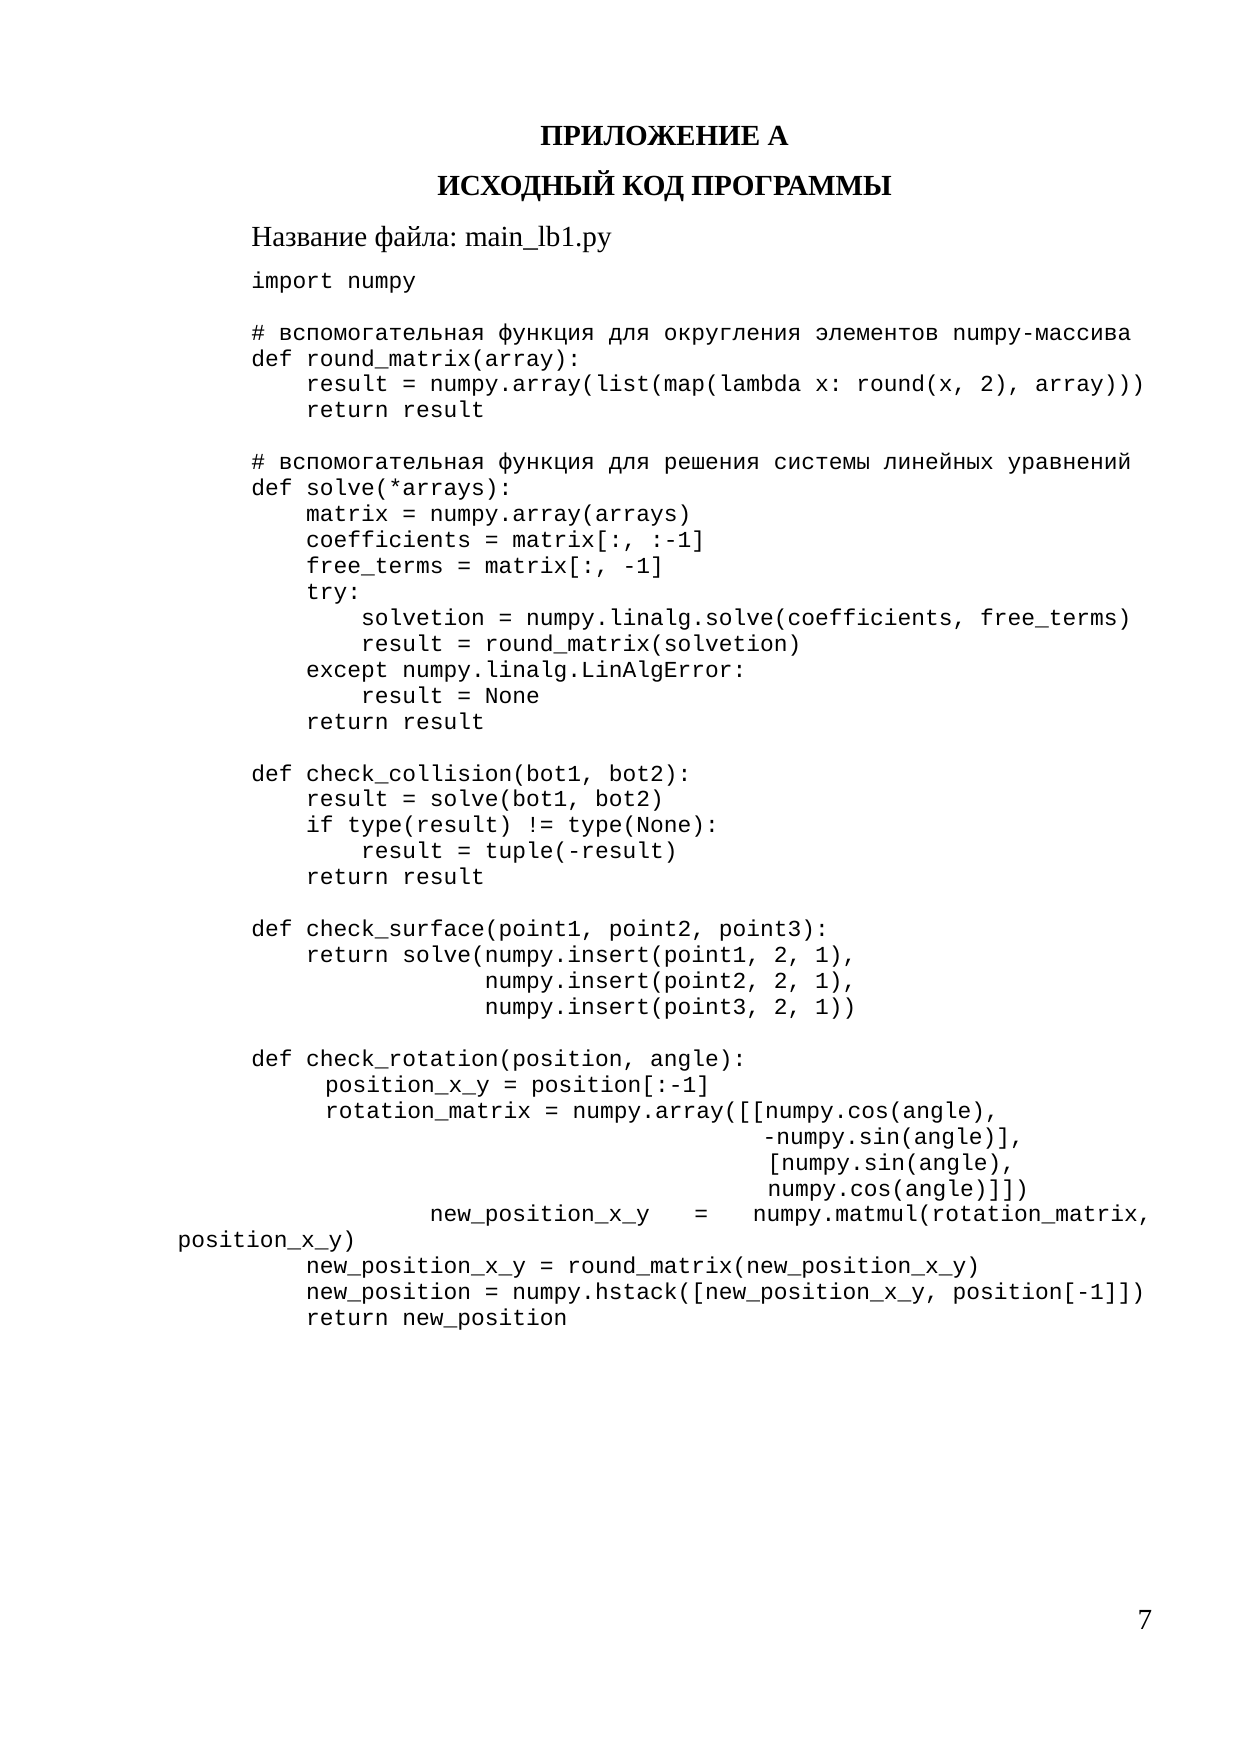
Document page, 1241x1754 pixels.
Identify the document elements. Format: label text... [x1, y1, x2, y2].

text if type(result) != type(None): [177, 814, 1152, 840]
text solvetion = numpy.linalg.solve(coefficients, free_terms) [177, 606, 1152, 632]
text def solve(*arrays): [177, 477, 1152, 502]
subtitle Приложение А Исходный код программы [177, 118, 1152, 202]
text return new_position [177, 1307, 1152, 1332]
text result = None [177, 684, 1152, 710]
text # вспомогательная функция для решения системы линейных уравнений [177, 451, 1152, 477]
text Название файла: main_lb1.py [177, 219, 1152, 252]
text def round_matrix(array): [177, 347, 1152, 373]
text except numpy.linalg.LinAlgError: [177, 658, 1152, 684]
text result = solve(bot1, bot2) [177, 788, 1152, 814]
text result = round_matrix(solvetion) [177, 632, 1152, 658]
text rotation_matrix = numpy.array([[numpy.cos(angle), [177, 1099, 1152, 1125]
text # вспомогательная функция для округления элементов numpy-массива [177, 321, 1152, 347]
text position_x_y = position[:-1] [177, 1073, 1152, 1099]
text return result [177, 866, 1152, 892]
text return solve(numpy.insert(point1, 2, 1), [177, 943, 1152, 969]
text return result [177, 399, 1152, 425]
text free_terms = matrix[:, -1] [177, 554, 1152, 580]
text matrix = numpy.array(arrays) [177, 502, 1152, 528]
text def check_surface(point1, point2, point3): [177, 917, 1152, 943]
text def check_rotation(position, angle): [177, 1047, 1152, 1073]
text return result [177, 710, 1152, 736]
text def check_collision(bot1, bot2): [177, 762, 1152, 788]
text import numpy [177, 269, 1152, 295]
text new_position_x_y = numpy.matmul(rotation_matrix, position_x_y) [177, 1203, 1152, 1255]
text new_position_x_y = round_matrix(new_position_x_y) [177, 1255, 1152, 1281]
text -numpy.sin(angle)], [177, 1125, 1152, 1151]
text numpy.insert(point3, 2, 1)) [177, 995, 1152, 1021]
text try: [177, 580, 1152, 606]
text [numpy.sin(angle), numpy.cos(angle)]]) [177, 1151, 1152, 1203]
text result = numpy.array(list(map(lambda x: round(x, 2), array))) [177, 373, 1152, 399]
text result = tuple(-result) [177, 840, 1152, 866]
text coefficients = matrix[:, :-1] [177, 528, 1152, 554]
text numpy.insert(point2, 2, 1), [177, 969, 1152, 995]
text new_position = numpy.hstack([new_position_x_y, position[-1]]) [177, 1281, 1152, 1307]
